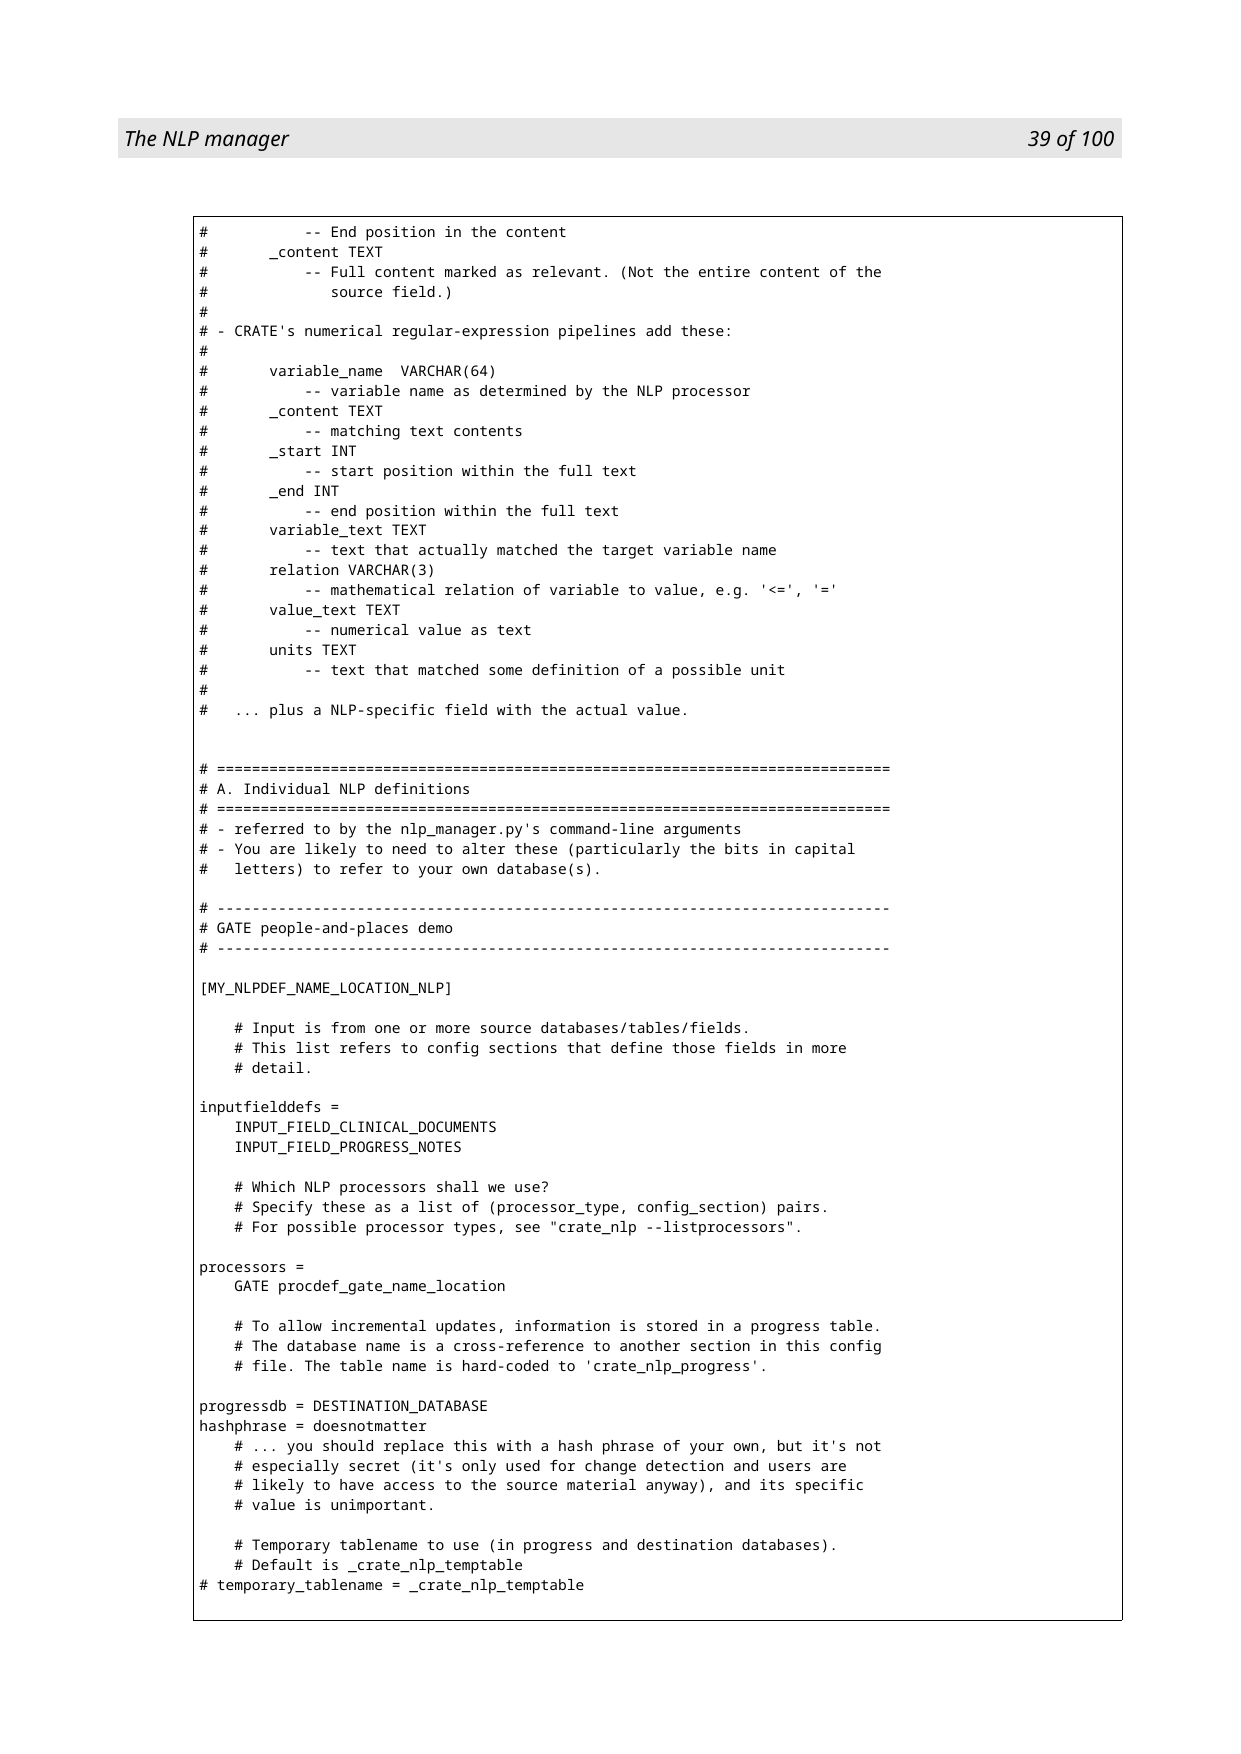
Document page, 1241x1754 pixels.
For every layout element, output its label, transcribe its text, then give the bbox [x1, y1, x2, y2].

table_header # -- End position in the content # _content TEXT # -- Full content marked as relevant. (Not the entire content of the # source field.) # # - CRATE's numerical regular-expression pipelines add these: # # variable_name VARCHAR(64) # -- variable name as determined by the NLP processor # _content TEXT # -- matching text contents # _start INT # -- start position within the full text # _end INT # -- end position within the full text # variable_text TEXT # -- text that actually matched the target variable name # relation VARCHAR(3) # -- mathematical relation of variable to value, e.g. '<=', '=' # value_text TEXT # -- numerical value as text # units TEXT # -- text that matched some definition of a possible unit # # ... plus a NLP-specific field with the actual value. # ============================================================================= # A. Individual NLP definitions # ============================================================================= # - referred to by the nlp_manager.py's command-line arguments # - You are likely to need to alter these (particularly the bits in capital # letters) to refer to your own database(s). # ----------------------------------------------------------------------------- # GATE people-and-places demo # ----------------------------------------------------------------------------- [MY_NLPDEF_NAME_LOCATION_NLP] # Input is from one or more source databases/tables/fields. # This list refers to config sections that define those fields in more # detail. inputfielddefs = INPUT_FIELD_CLINICAL_DOCUMENTS INPUT_FIELD_PROGRESS_NOTES # Which NLP processors shall we use? # Specify these as a list of (processor_type, config_section) pairs. # For possible processor types, see "crate_nlp --listprocessors". processors = GATE procdef_gate_name_location # To allow incremental updates, information is stored in a progress table. # The database name is a cross-reference to another section in this config # file. The table name is hard-coded to 'crate_nlp_progress'. progressdb = DESTINATION_DATABASE hashphrase = doesnotmatter # ... you should replace this with a hash phrase of your own, but it's not # especially secret (it's only used for change detection and users are # likely to have access to the source material anyway), and its specific # value is unimportant. # Temporary tablename to use (in progress and destination databases). # Default is _crate_nlp_temptable # temporary_tablename = _crate_nlp_temptable [194, 217, 1122, 1620]
